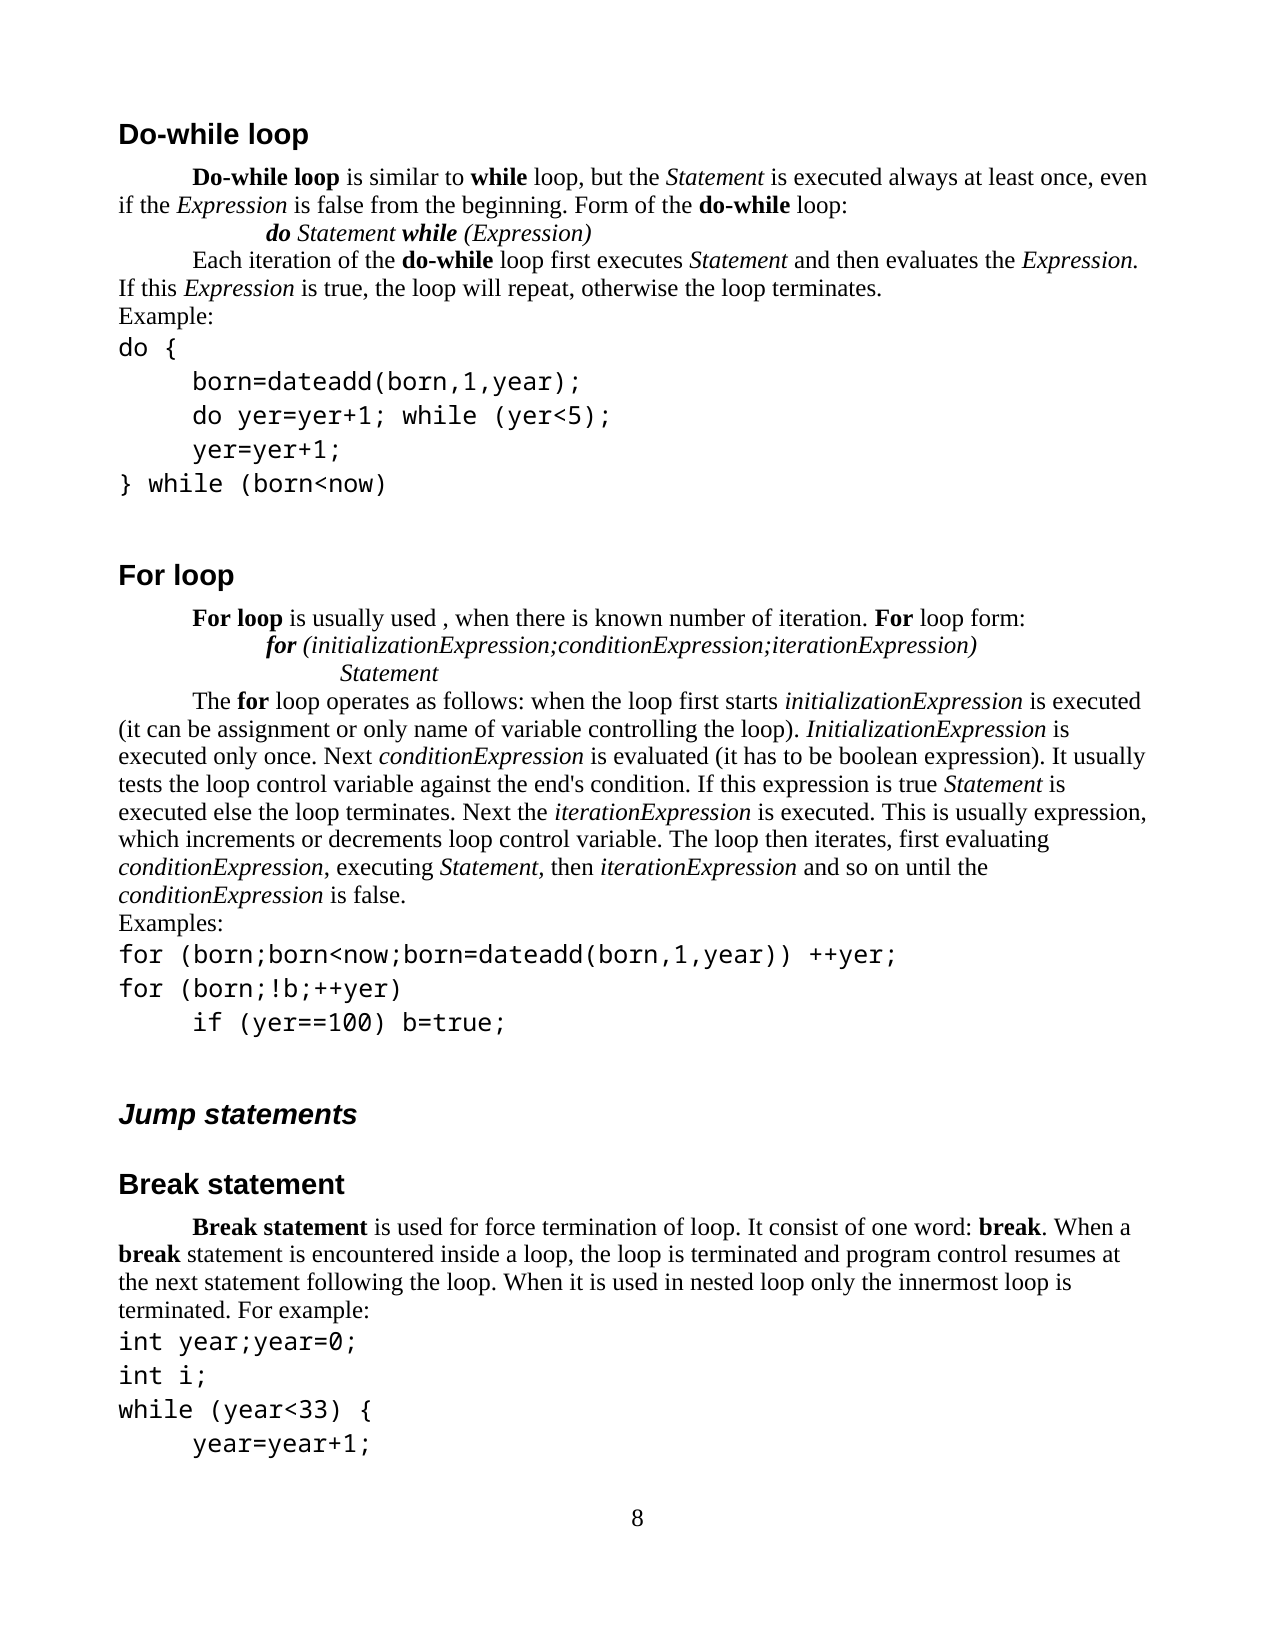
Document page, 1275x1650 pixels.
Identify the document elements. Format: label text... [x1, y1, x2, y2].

subtitle Break statement [118, 1168, 1157, 1200]
text do { [118, 329, 1157, 363]
text Examples: [118, 909, 1157, 936]
text For loop is usually used , when there is known number of iteration. For loop form: [118, 604, 1157, 632]
text for (born;born<now;born=dateadd(born,1,year)) ++yer; [118, 936, 1157, 971]
text for (initializationExpression;conditionExpression;iterationExpression) Statement The for loop operates as follows: when the loop first starts initializationExpression is executed (it can be assignment or only name of variable controlling the loop). InitializationExpression is executed only once. Next conditionExpression is evaluated (it has to be boolean expression). It usually tests the loop control variable against the end's condition. If this expression is true Statement is executed else the loop terminates. Next the iterationExpression is executed. This is usually expression, which increments or decrements loop control variable. The loop then iterates, first evaluating conditionExpression, executing Statement, then iterationExpression and so on until the conditionExpression is false. [118, 632, 1157, 909]
text do yer=yer+1; while (yer<5); [118, 398, 1157, 432]
text int i; [118, 1358, 1157, 1392]
text year=year+1; [118, 1426, 1157, 1460]
subtitle Do-while loop [118, 118, 1157, 151]
text Break statement is used for force termination of loop. It consist of one word: break. When a break statement is encountered inside a loop, the loop is terminated and program control resumes at the next statement following the loop. When it is used in nested loop only the innermost loop is terminated. For example: [118, 1213, 1157, 1324]
text Each iteration of the do-while loop first executes Statement and then evaluates the Expression. If this Expression is true, the loop will repeat, otherwise the loop terminates. [118, 246, 1157, 302]
text Do-while loop is similar to while loop, but the Statement is executed always at least once, even if the Expression is false from the beginning. Form of the do-while loop: [118, 163, 1157, 219]
text } while (born<now) [118, 466, 1157, 500]
text yer=yer+1; [118, 432, 1157, 466]
subtitle Jump statements [118, 1098, 1157, 1130]
text Example: [118, 302, 1157, 329]
text born=dateadd(born,1,year); [118, 363, 1157, 398]
text int year;year=0; [118, 1324, 1157, 1358]
text if (yer==100) b=true; [118, 1004, 1157, 1039]
text do Statement while (Expression) [118, 219, 1157, 246]
text while (year<33) { [118, 1392, 1157, 1426]
subtitle For loop [118, 559, 1157, 591]
text for (born;!b;++yer) [118, 971, 1157, 1004]
